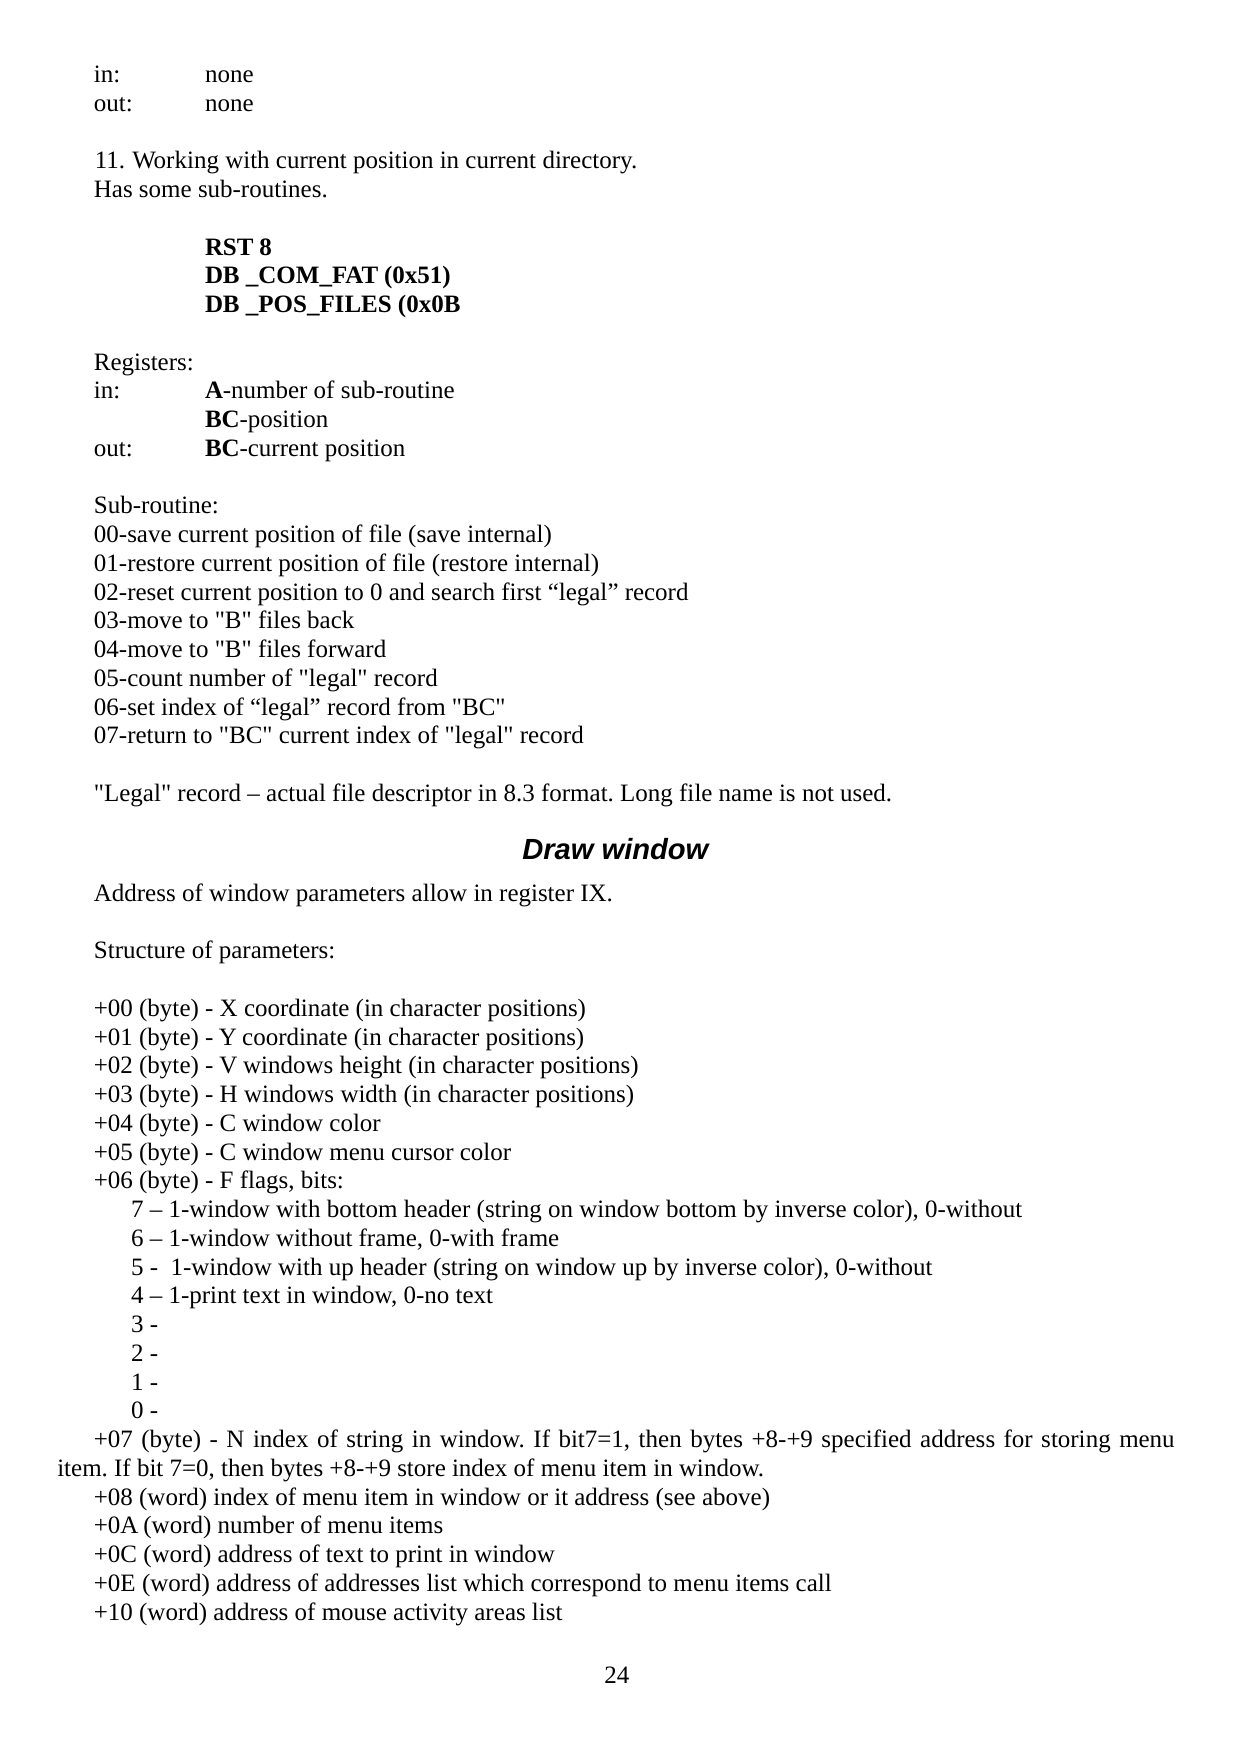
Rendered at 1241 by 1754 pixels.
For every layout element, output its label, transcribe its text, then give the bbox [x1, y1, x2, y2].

text 2 - [57, 1338, 1176, 1367]
text 05-count number of "legal" record [57, 663, 1176, 692]
text Registers: [57, 347, 1176, 376]
text 04-move to "B" files forward [57, 634, 1176, 663]
text 0 - [57, 1395, 1176, 1424]
text 07-return to "BC" current index of "legal" record [57, 721, 1176, 749]
text 00-save current position of file (save internal) [57, 519, 1176, 548]
text +01 (byte) - Y coordinate (in character positions) [57, 1022, 1176, 1050]
text Address of window parameters allow in register IX. [57, 878, 1176, 907]
text Structure of parameters: [57, 935, 1176, 964]
text out: BC-current position [57, 433, 1176, 462]
text 02-reset current position to 0 and search first “legal” record [57, 577, 1176, 606]
text "Legal" record – actual file descriptor in 8.3 format. Long file name is not used. [57, 778, 1176, 807]
text in: A-number of sub-routine [57, 376, 1176, 404]
text +07 (byte) - N index of string in window. If bit7=1, then bytes +8-+9 specified address for storing menu item. If bit 7=0, then bytes +8-+9 store index of menu item in window. [57, 1424, 1176, 1482]
text in: none [57, 59, 1176, 88]
text DB _POS_FILES (0x0B [57, 289, 1176, 318]
text +04 (byte) - C window color [57, 1108, 1176, 1137]
text out: none [57, 88, 1176, 117]
text +05 (byte) - C window menu cursor color [57, 1137, 1176, 1165]
text +00 (byte) - Х coordinate (in character positions) [57, 993, 1176, 1022]
text +06 (byte) - F flags, bits: [57, 1165, 1176, 1194]
text +0A (word) number of menu items [57, 1510, 1176, 1539]
text 4 – 1-print text in window, 0-no text [57, 1280, 1176, 1309]
text Sub-routine: [57, 491, 1176, 519]
text Has some sub-routines. [57, 174, 1176, 203]
text RST 8 [57, 232, 1176, 261]
text 7 – 1-window with bottom header (string on window bottom by inverse color), 0-without [57, 1194, 1176, 1223]
subtitle Draw window [57, 832, 1176, 865]
text +0C (word) address of text to print in window [57, 1539, 1176, 1568]
text 3 - [57, 1309, 1176, 1338]
text 6 – 1-window without frame, 0-with frame [57, 1223, 1176, 1252]
text 03-move to "B" files back [57, 606, 1176, 634]
text DB _COM_FAT (0x51) [57, 261, 1176, 289]
text +02 (byte) - V windows height (in character positions) [57, 1050, 1176, 1079]
text +10 (word) address of mouse activity areas list [57, 1597, 1176, 1625]
text +0E (word) address of addresses list which correspond to menu items call [57, 1568, 1176, 1597]
text +08 (word) index of menu item in window or it address (see above) [57, 1482, 1176, 1510]
text 1 - [57, 1367, 1176, 1395]
list Working with current position in current directory. [94, 146, 1176, 174]
text 06-set index of “legal” record from "BC" [57, 692, 1176, 721]
text BC-position [57, 404, 1176, 433]
text 5 - 1-window with up header (string on window up by inverse color), 0-without [57, 1252, 1176, 1280]
text +03 (byte) - H windows width (in character positions) [57, 1079, 1176, 1108]
text 01-restore current position of file (restore internal) [57, 548, 1176, 577]
